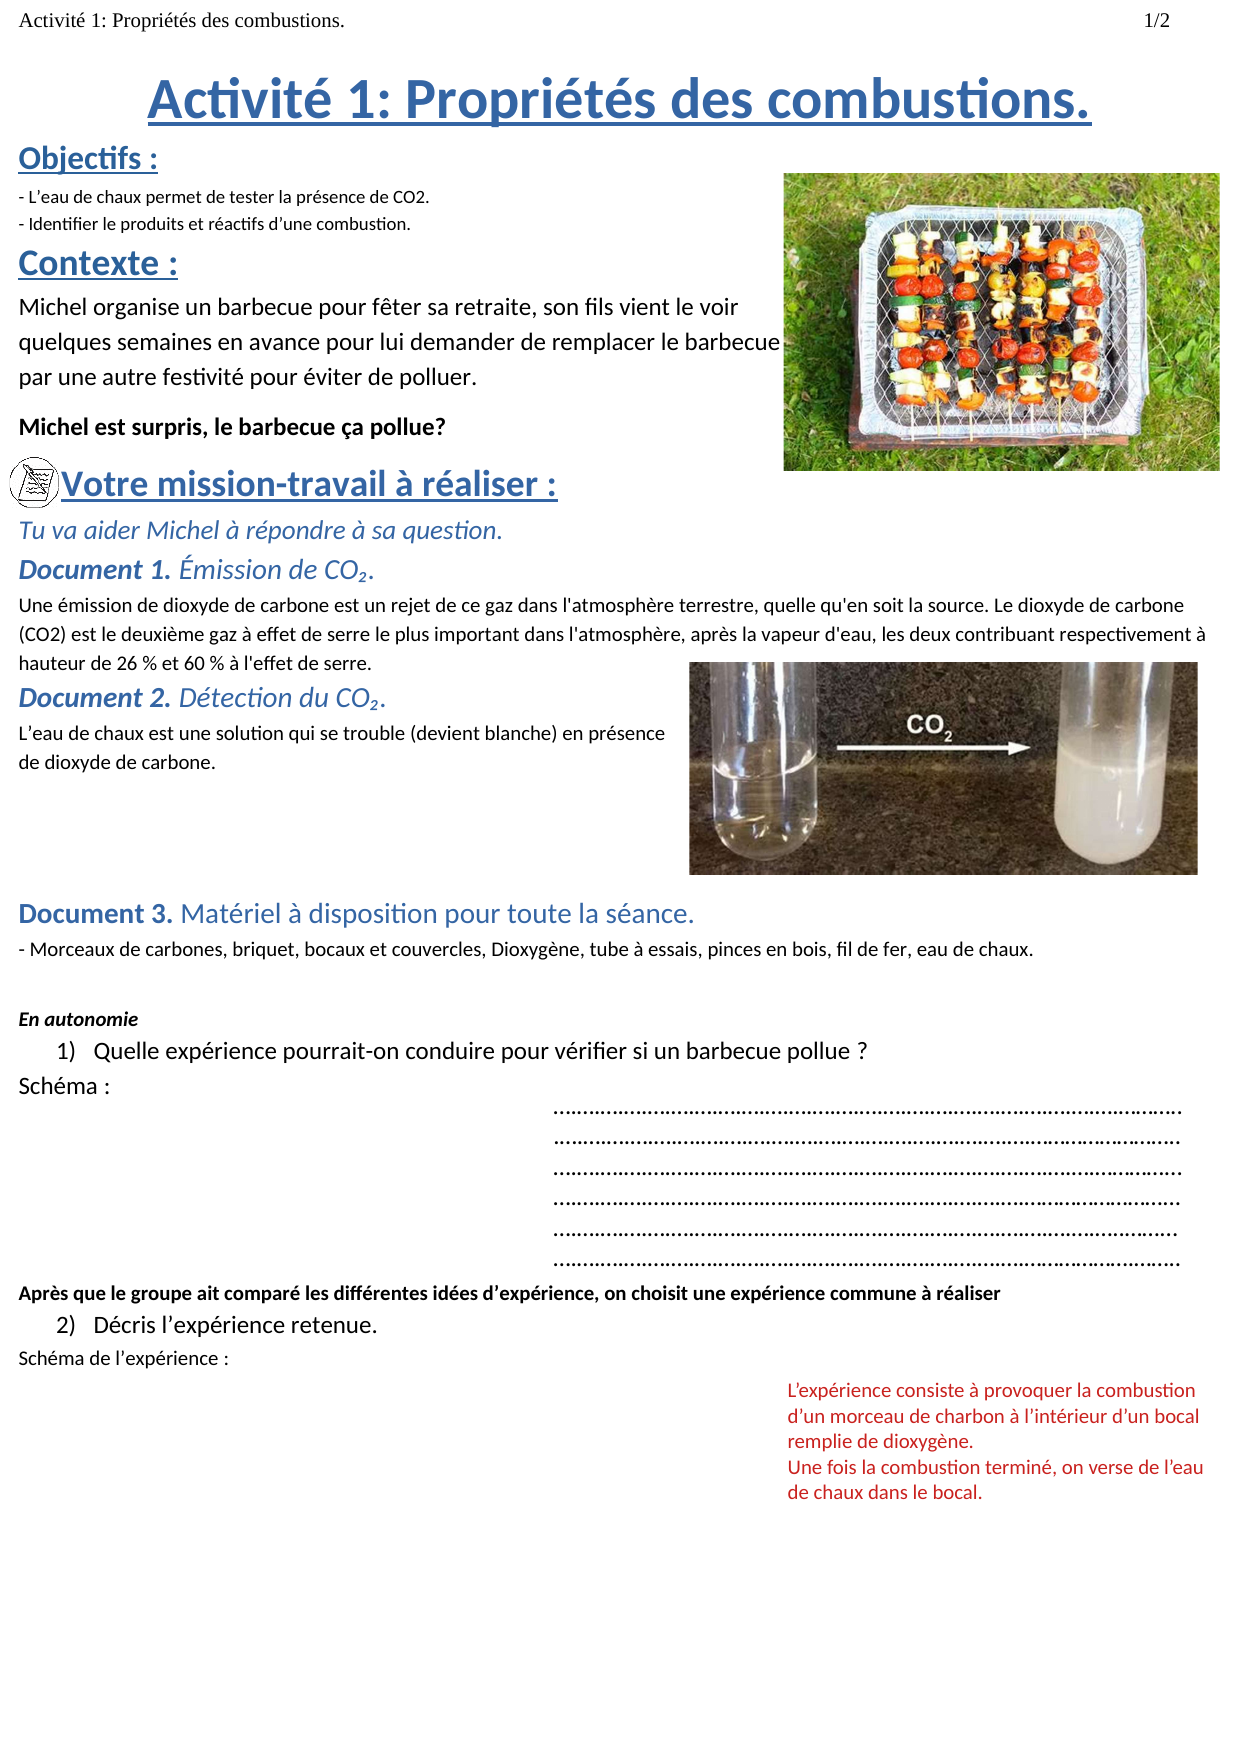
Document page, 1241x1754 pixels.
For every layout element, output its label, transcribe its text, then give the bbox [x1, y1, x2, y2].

text Document 3. Matériel à disposition pour toute la séance. [18, 895, 1221, 931]
text En autonomie [18, 1006, 1221, 1032]
text Document 2. Détection du CO₂. [18, 679, 689, 715]
text Schéma : [18, 1071, 1221, 1101]
text - Identifier le produits et réactifs d’une combustion. [18, 212, 783, 235]
list Décris l’expérience retenue. [56, 1310, 1221, 1340]
text Schéma de l’expérience : [18, 1345, 1221, 1370]
text L’eau de chaux est une solution qui se trouble (devient blanche) en présence de dioxyde de carbone. [18, 720, 689, 775]
list Quelle expérience pourrait-on conduire pour vérifier si un barbecue pollue ? [56, 1036, 1221, 1066]
text Une émission de dioxyde de carbone est un rejet de ce gaz dans l'atmosphère terrestre, quelle qu'en soit la source. Le dioxyde de carbone (CO2) est le deuxième gaz à effet de serre le plus important dans l'atmosphère, après la vapeur d'eau, les deux contribuant respectivement à hauteur de 26 % et 60 % à l'effet de serre. [18, 592, 1221, 676]
picture [9, 457, 59, 508]
text Après que le groupe ait comparé les différentes idées d’expérience, on choisit une expérience commune à réaliser [18, 1281, 1221, 1306]
text - L’eau de chaux permet de tester la présence de CO2. [18, 186, 783, 209]
title Activité 1: Propriétés des combustions. [18, 62, 1221, 133]
text Michel est surpris, le barbecue ça pollue? [18, 411, 783, 441]
text Document 1. Émission de CO₂. [18, 551, 1221, 587]
text Tu va aider Michel à répondre à sa question. [18, 513, 1221, 546]
text Michel organise un barbecue pour fêter sa retraite, son fils vient le voir quelques semaines en avance pour lui demander de remplacer le barbecue par une autre festivité pour éviter de polluer. [18, 291, 783, 392]
picture [689, 662, 1198, 875]
text [1198, 679, 1221, 715]
text - Morceaux de carbones, briquet, bocaux et couvercles, Dioxygène, tube à essais, pinces en bois, fil de fer, eau de chaux. [18, 936, 1221, 962]
text Votre mission-travail à réaliser : [59, 460, 1221, 506]
text Objectifs : [18, 133, 1221, 179]
picture [783, 173, 1220, 471]
text Contexte : [18, 238, 783, 284]
